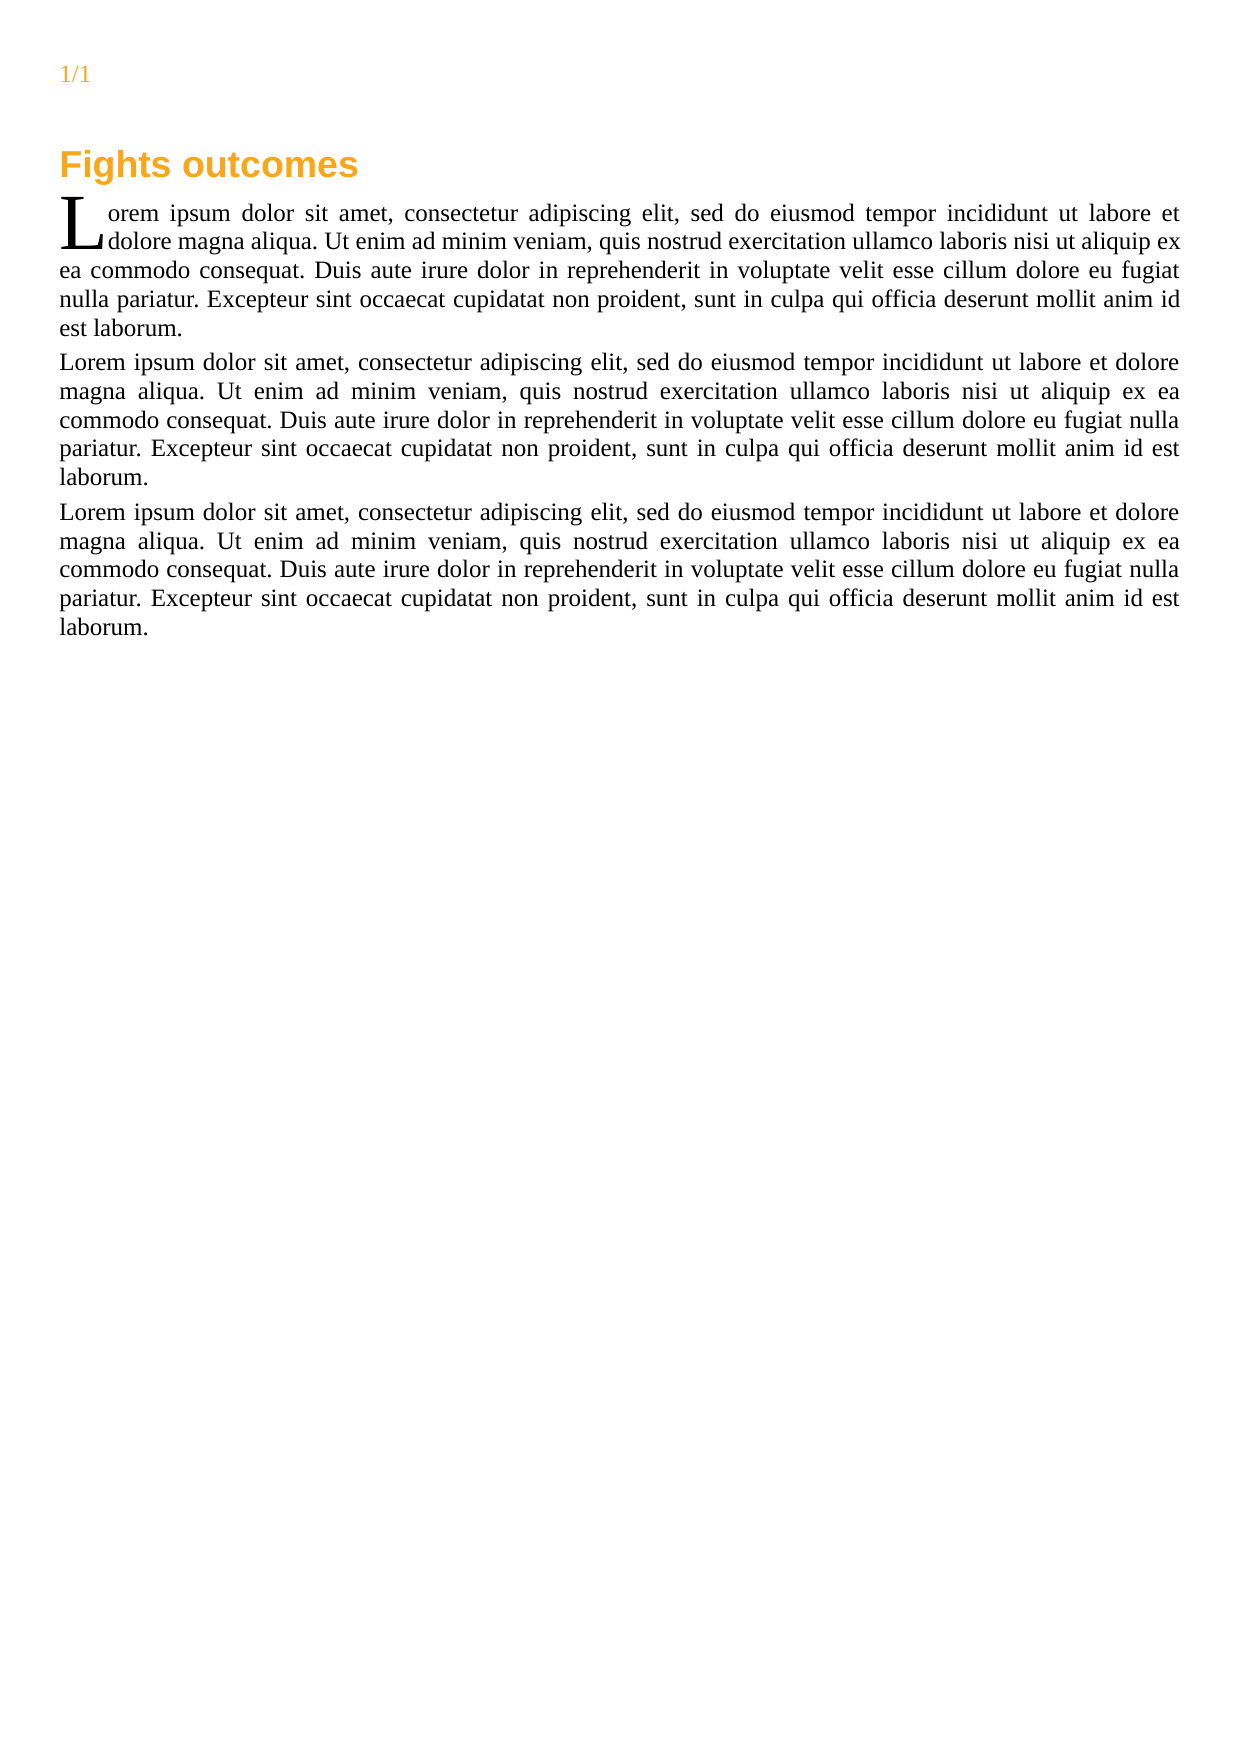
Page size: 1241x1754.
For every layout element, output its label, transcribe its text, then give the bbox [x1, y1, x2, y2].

subtitle Fights outcomes [59, 142, 1181, 185]
text Lorem ipsum dolor sit amet, consectetur adipiscing elit, sed do eiusmod tempor incididunt ut labore et dolore magna aliqua. Ut enim ad minim veniam, quis nostrud exercitation ullamco laboris nisi ut aliquip ex ea commodo consequat. Duis aute irure dolor in reprehenderit in voluptate velit esse cillum dolore eu fugiat nulla pariatur. Excepteur sint occaecat cupidatat non proident, sunt in culpa qui officia deserunt mollit anim id est laborum. [59, 198, 1181, 341]
text Lorem ipsum dolor sit amet, consectetur adipiscing elit, sed do eiusmod tempor incididunt ut labore et dolore magna aliqua. Ut enim ad minim veniam, quis nostrud exercitation ullamco laboris nisi ut aliquip ex ea commodo consequat. Duis aute irure dolor in reprehenderit in voluptate velit esse cillum dolore eu fugiat nulla pariatur. Excepteur sint occaecat cupidatat non proident, sunt in culpa qui officia deserunt mollit anim id est laborum. [59, 497, 1181, 641]
text Lorem ipsum dolor sit amet, consectetur adipiscing elit, sed do eiusmod tempor incididunt ut labore et dolore magna aliqua. Ut enim ad minim veniam, quis nostrud exercitation ullamco laboris nisi ut aliquip ex ea commodo consequat. Duis aute irure dolor in reprehenderit in voluptate velit esse cillum dolore eu fugiat nulla pariatur. Excepteur sint occaecat cupidatat non proident, sunt in culpa qui officia deserunt mollit anim id est laborum. [59, 347, 1181, 491]
